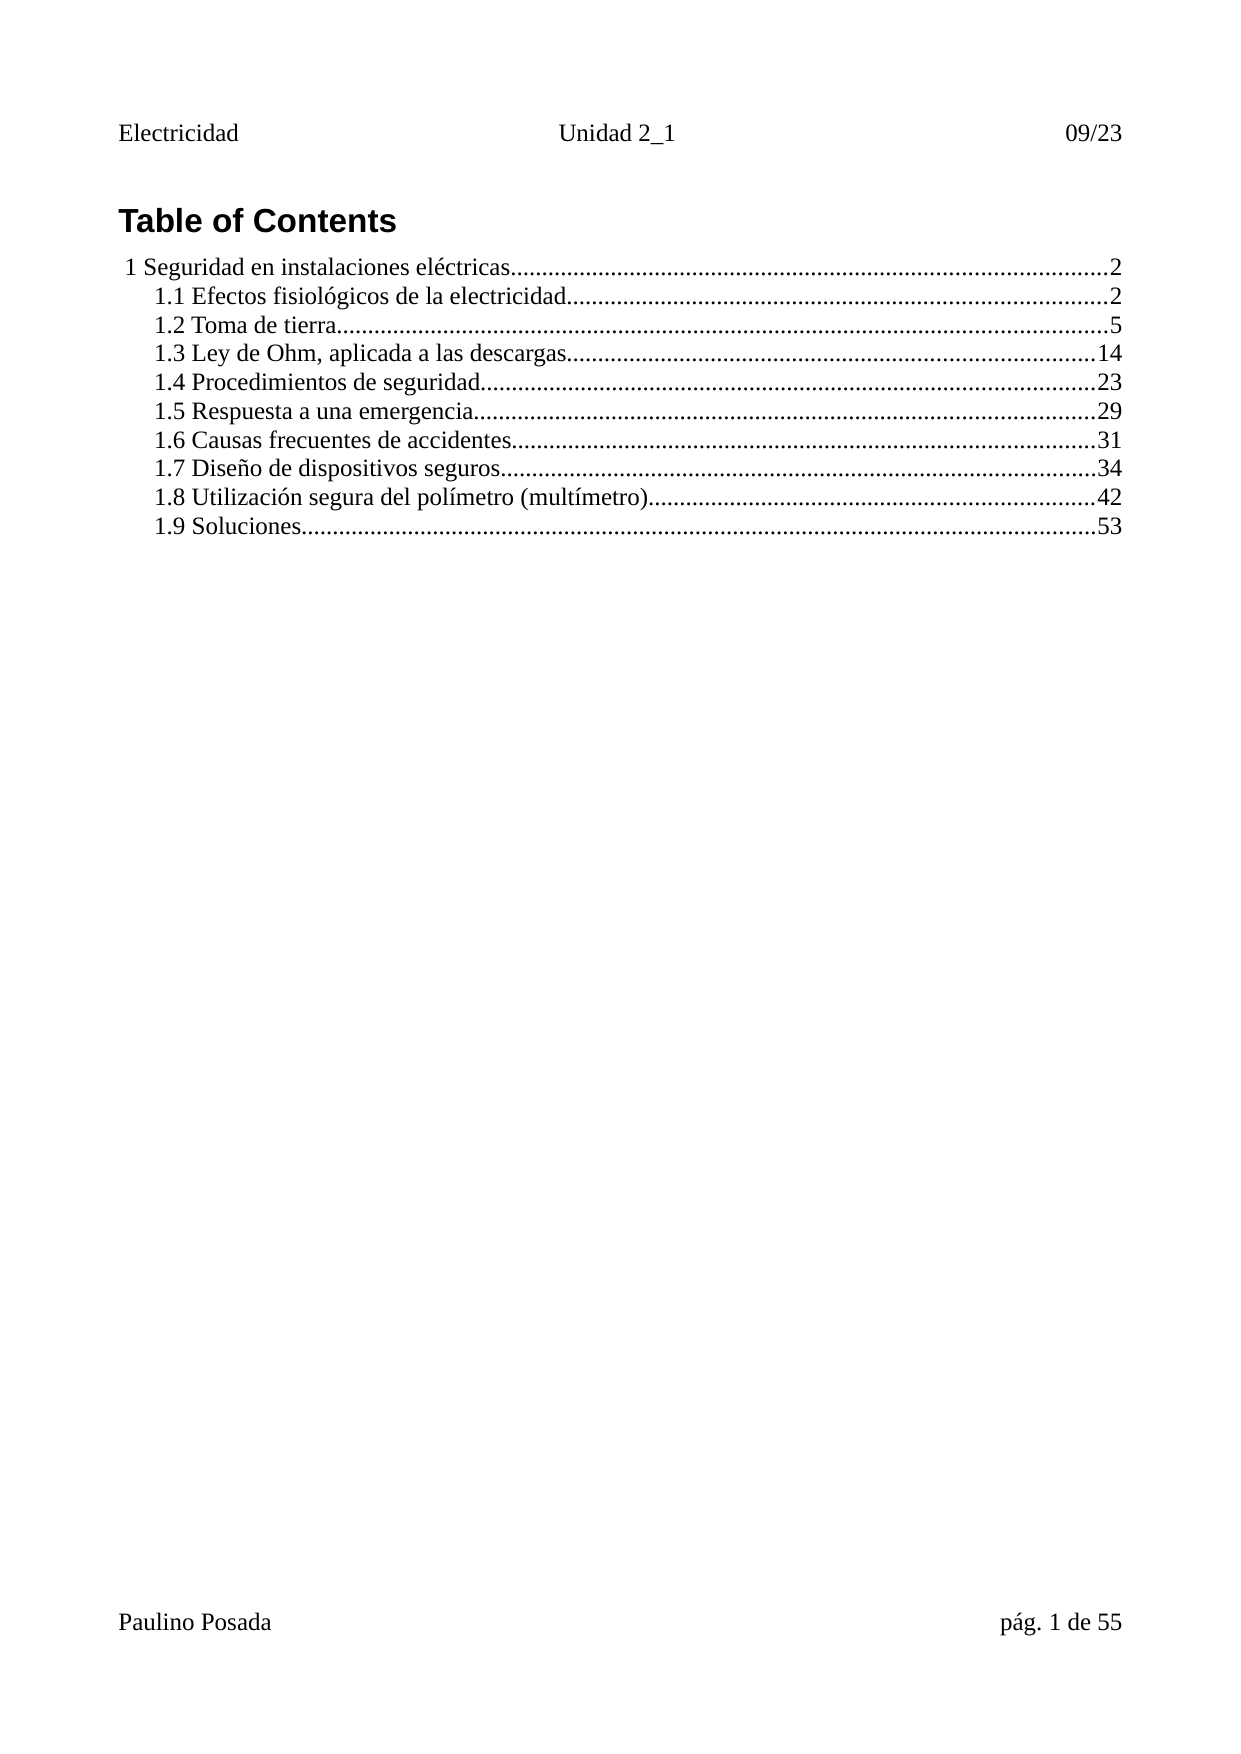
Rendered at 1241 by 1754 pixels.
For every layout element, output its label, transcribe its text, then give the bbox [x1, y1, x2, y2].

text 1.4 Procedimientos de seguridad 23 [148, 367, 1122, 396]
text 1.1 Efectos fisiológicos de la electricidad 2 [148, 281, 1122, 310]
text 1 Seguridad en instalaciones eléctricas 2 [118, 252, 1122, 281]
text 1.2 Toma de tierra 5 [148, 310, 1122, 338]
text 1.5 Respuesta a una emergencia 29 [148, 396, 1122, 425]
text 1.7 Diseño de dispositivos seguros 34 [148, 453, 1122, 482]
subtitle Table of Contents [118, 201, 1122, 240]
text 1.3 Ley de Ohm, aplicada a las descargas 14 [148, 338, 1122, 367]
text 1.6 Causas frecuentes de accidentes 31 [148, 425, 1122, 453]
text 1.9 Soluciones 53 [148, 511, 1122, 540]
text 1.8 Utilización segura del polímetro (multímetro) 42 [148, 482, 1122, 511]
